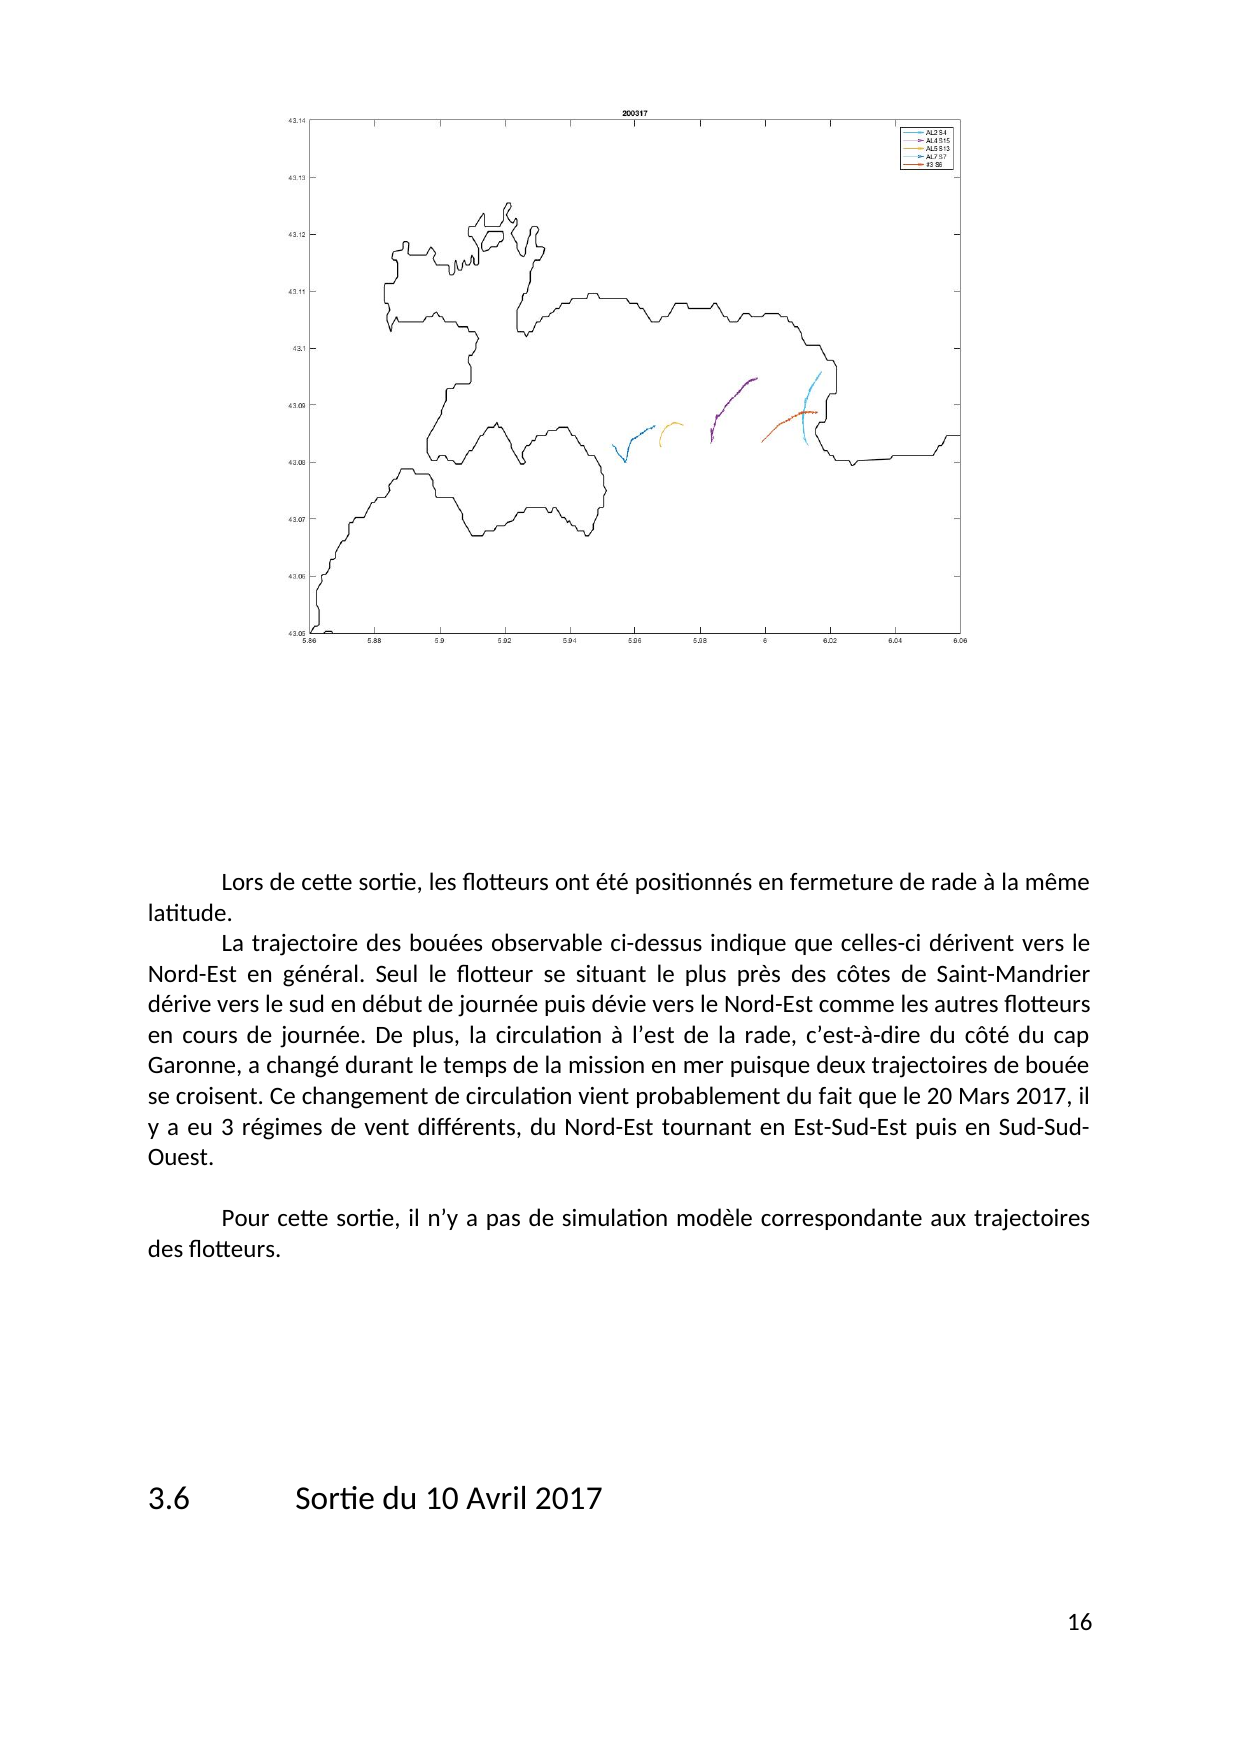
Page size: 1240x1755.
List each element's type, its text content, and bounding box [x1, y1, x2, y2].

text Lors de cette sortie, les flotteurs ont été positionnés en fermeture de rade à la même latitude. [148, 866, 1092, 927]
text La trajectoire des bouées observable ci-dessus indique que celles-ci dérivent vers le Nord-Est en général. Seul le flotteur se situant le plus près des côtes de Saint-Mandrier dérive vers le sud en début de journée puis dévie vers le Nord-Est comme les autres flotteurs en cours de journée. De plus, la circulation à l’est de la rade, c’est-à-dire du côté du cap Garonne, a changé durant le temps de la mission en mer puisque deux trajectoires de bouée se croisent. Ce changement de circulation vient probablement du fait que le 20 Mars 2017, il y a eu 3 régimes de vent différents, du Nord-Est tournant en Est-Sud-Est puis en Sud-Sud-Ouest. [148, 927, 1092, 1172]
text Pour cette sortie, il n’y a pas de simulation modèle correspondante aux trajectoires des flotteurs. [148, 1202, 1092, 1263]
text 3.6 Sortie du 10 Avril 2017 [148, 1477, 1092, 1518]
